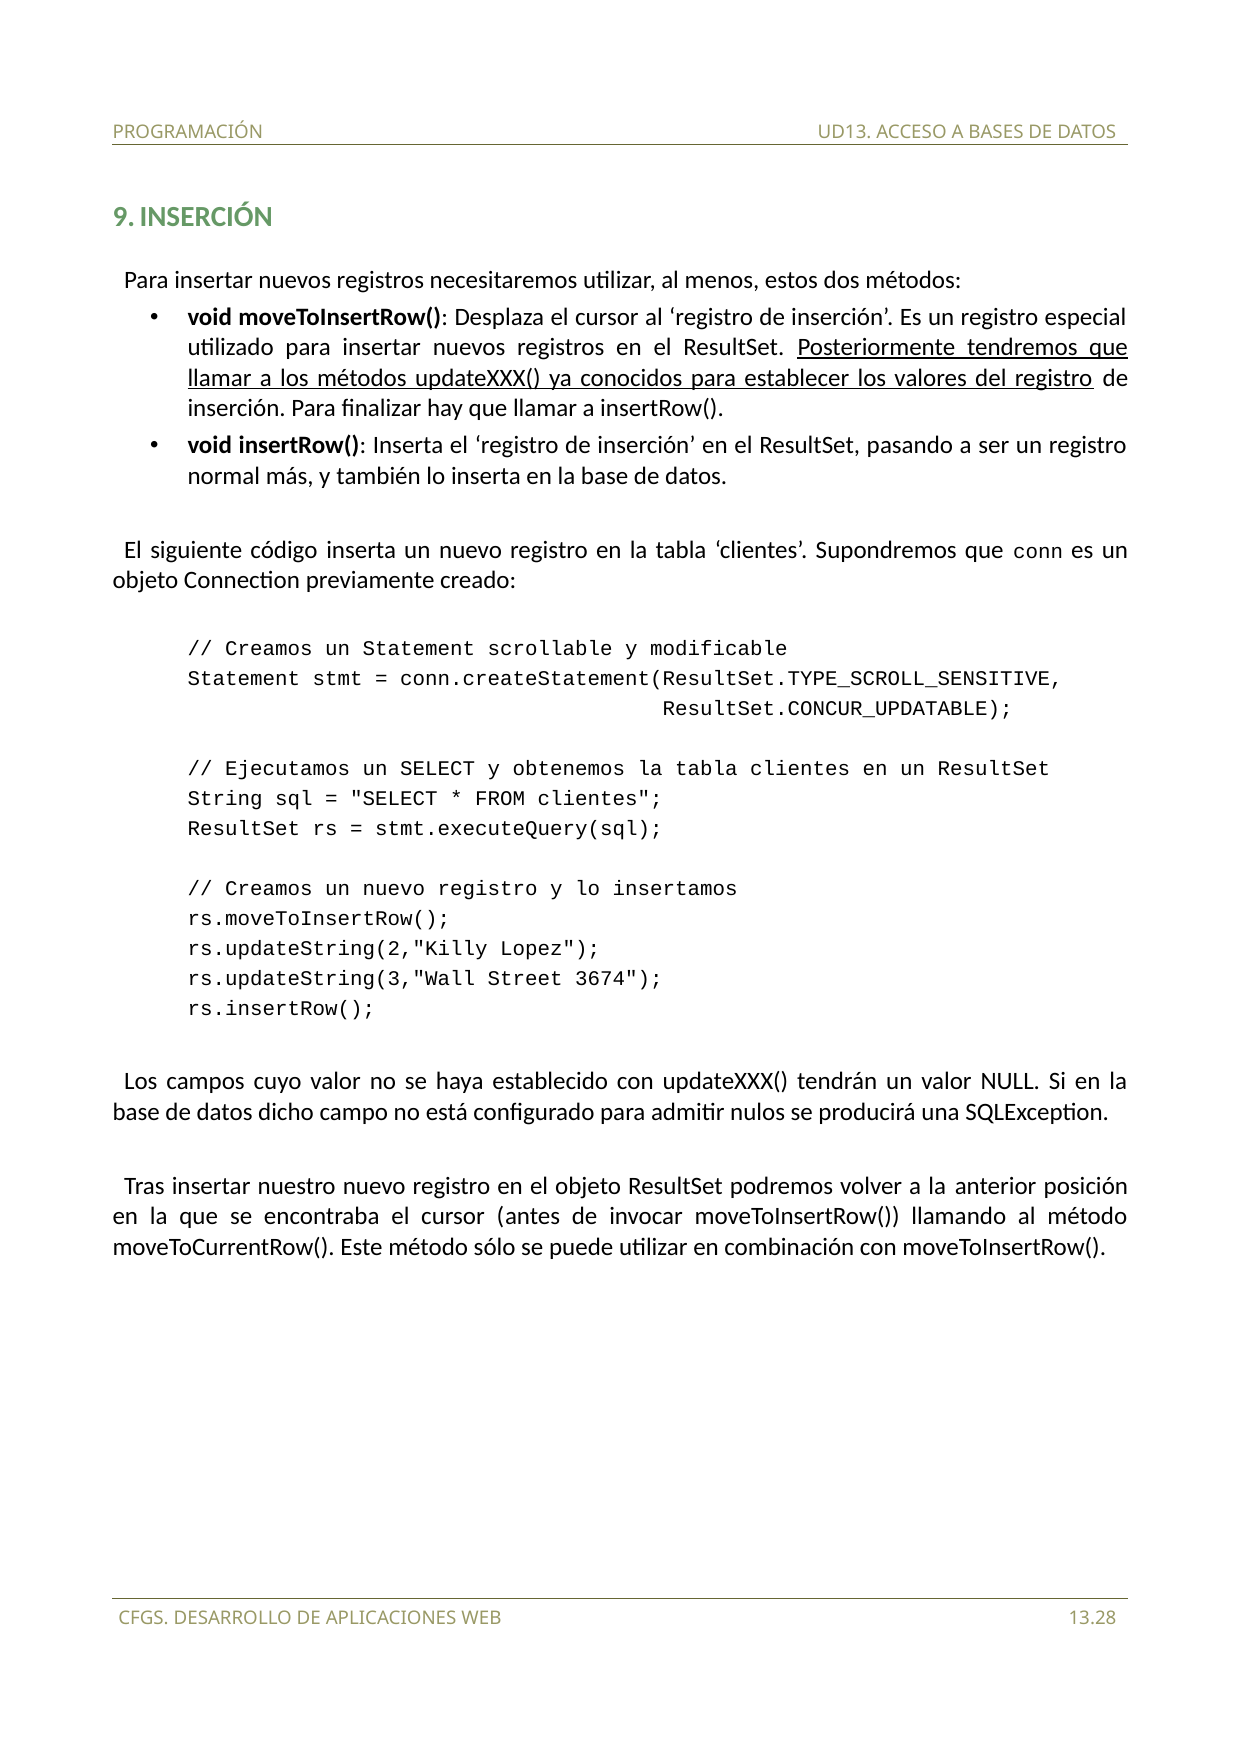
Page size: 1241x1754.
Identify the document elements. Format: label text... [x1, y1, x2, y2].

text Tras insertar nuestro nuevo registro en el objeto ResultSet podremos volver a la anterior posición en la que se encontraba el cursor (antes de invocar moveToInsertRow()) llamando al método moveToCurrentRow(). Este método sólo se puede utilizar en combinación con moveToInsertRow(). [112, 1170, 1128, 1262]
text Statement stmt = conn.createStatement(ResultSet.TYPE_SCROLL_SENSITIVE, [112, 668, 1128, 691]
text // Ejecutamos un SELECT y obtenemos la tabla clientes en un ResultSet [112, 758, 1128, 782]
text El siguiente código inserta un nuevo registro en la tabla ‘clientes’. Supondremos que conn es un objeto Connection previamente creado: [112, 534, 1128, 595]
text // Creamos un Statement scrollable y modificable [112, 638, 1128, 662]
list void insertRow(): Inserta el ‘registro de inserción’ en el ResultSet, pasando a ser un registro normal más, y también lo inserta en la base de datos. [150, 429, 1128, 490]
text Los campos cuyo valor no se haya establecido con updateXXX() tendrán un valor NULL. Si en la base de datos dicho campo no está configurado para admitir nulos se producirá una SQLException. [112, 1066, 1128, 1127]
text String sql = "SELECT * FROM clientes"; [112, 788, 1128, 811]
text // Creamos un nuevo registro y lo insertamos [112, 878, 1128, 902]
subtitle INSERCIÓN [112, 198, 1128, 234]
text rs.insertRow(); [112, 998, 1128, 1022]
text rs.updateString(2,"Killy Lopez"); [112, 938, 1128, 962]
text rs.updateString(3,"Wall Street 3674"); [112, 968, 1128, 992]
text ResultSet rs = stmt.executeQuery(sql); [112, 818, 1128, 841]
list void moveToInsertRow(): Desplaza el cursor al ‘registro de inserción’. Es un registro especial utilizado para insertar nuevos registros en el ResultSet. Posteriormente tendremos que llamar a los métodos updateXXX() ya conocidos para establecer los valores del registro de inserción. Para finalizar hay que llamar a insertRow(). [150, 301, 1128, 423]
text Para insertar nuevos registros necesitaremos utilizar, al menos, estos dos métodos: [112, 264, 1128, 294]
text ResultSet.CONCUR_UPDATABLE); [112, 698, 1128, 722]
text rs.moveToInsertRow(); [112, 908, 1128, 932]
